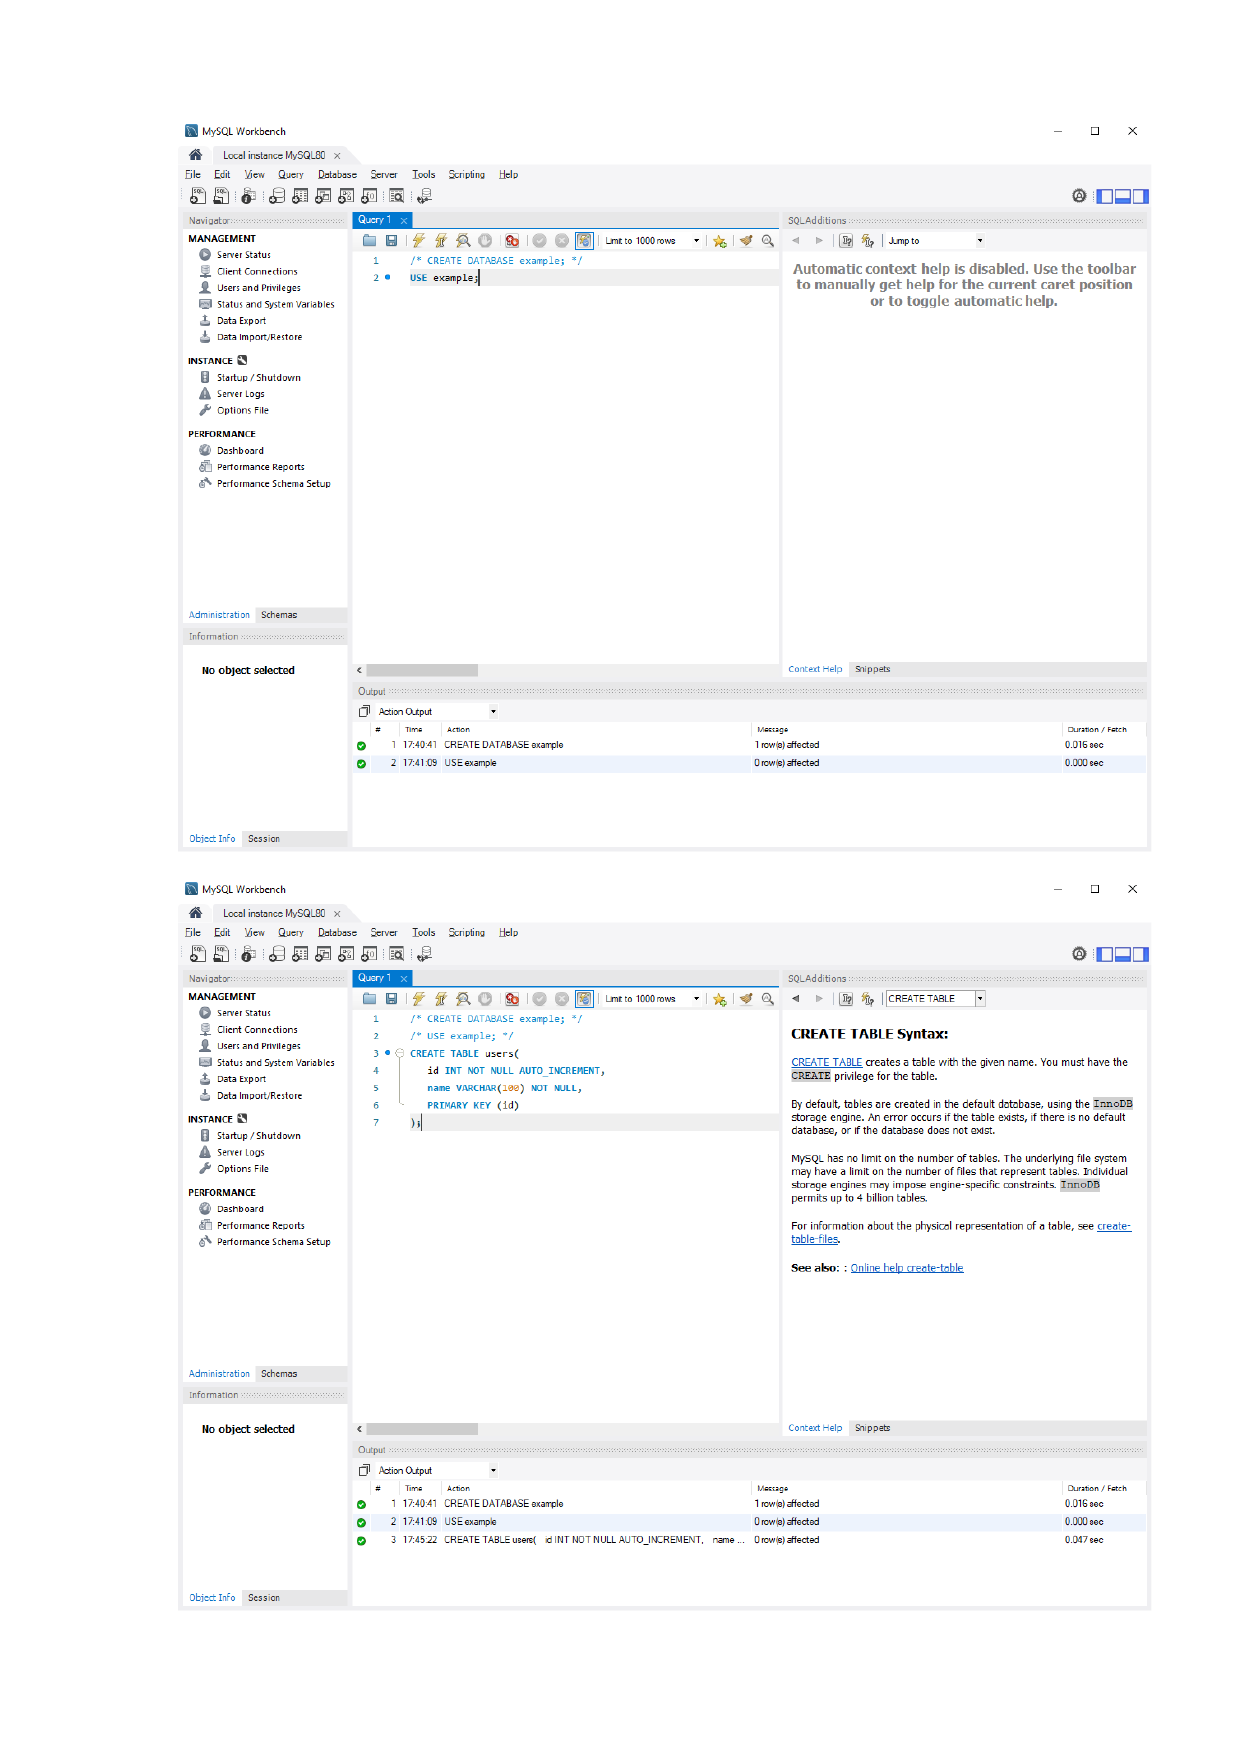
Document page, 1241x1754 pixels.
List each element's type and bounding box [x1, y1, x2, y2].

picture [177, 118, 1152, 852]
picture [177, 876, 1152, 1611]
